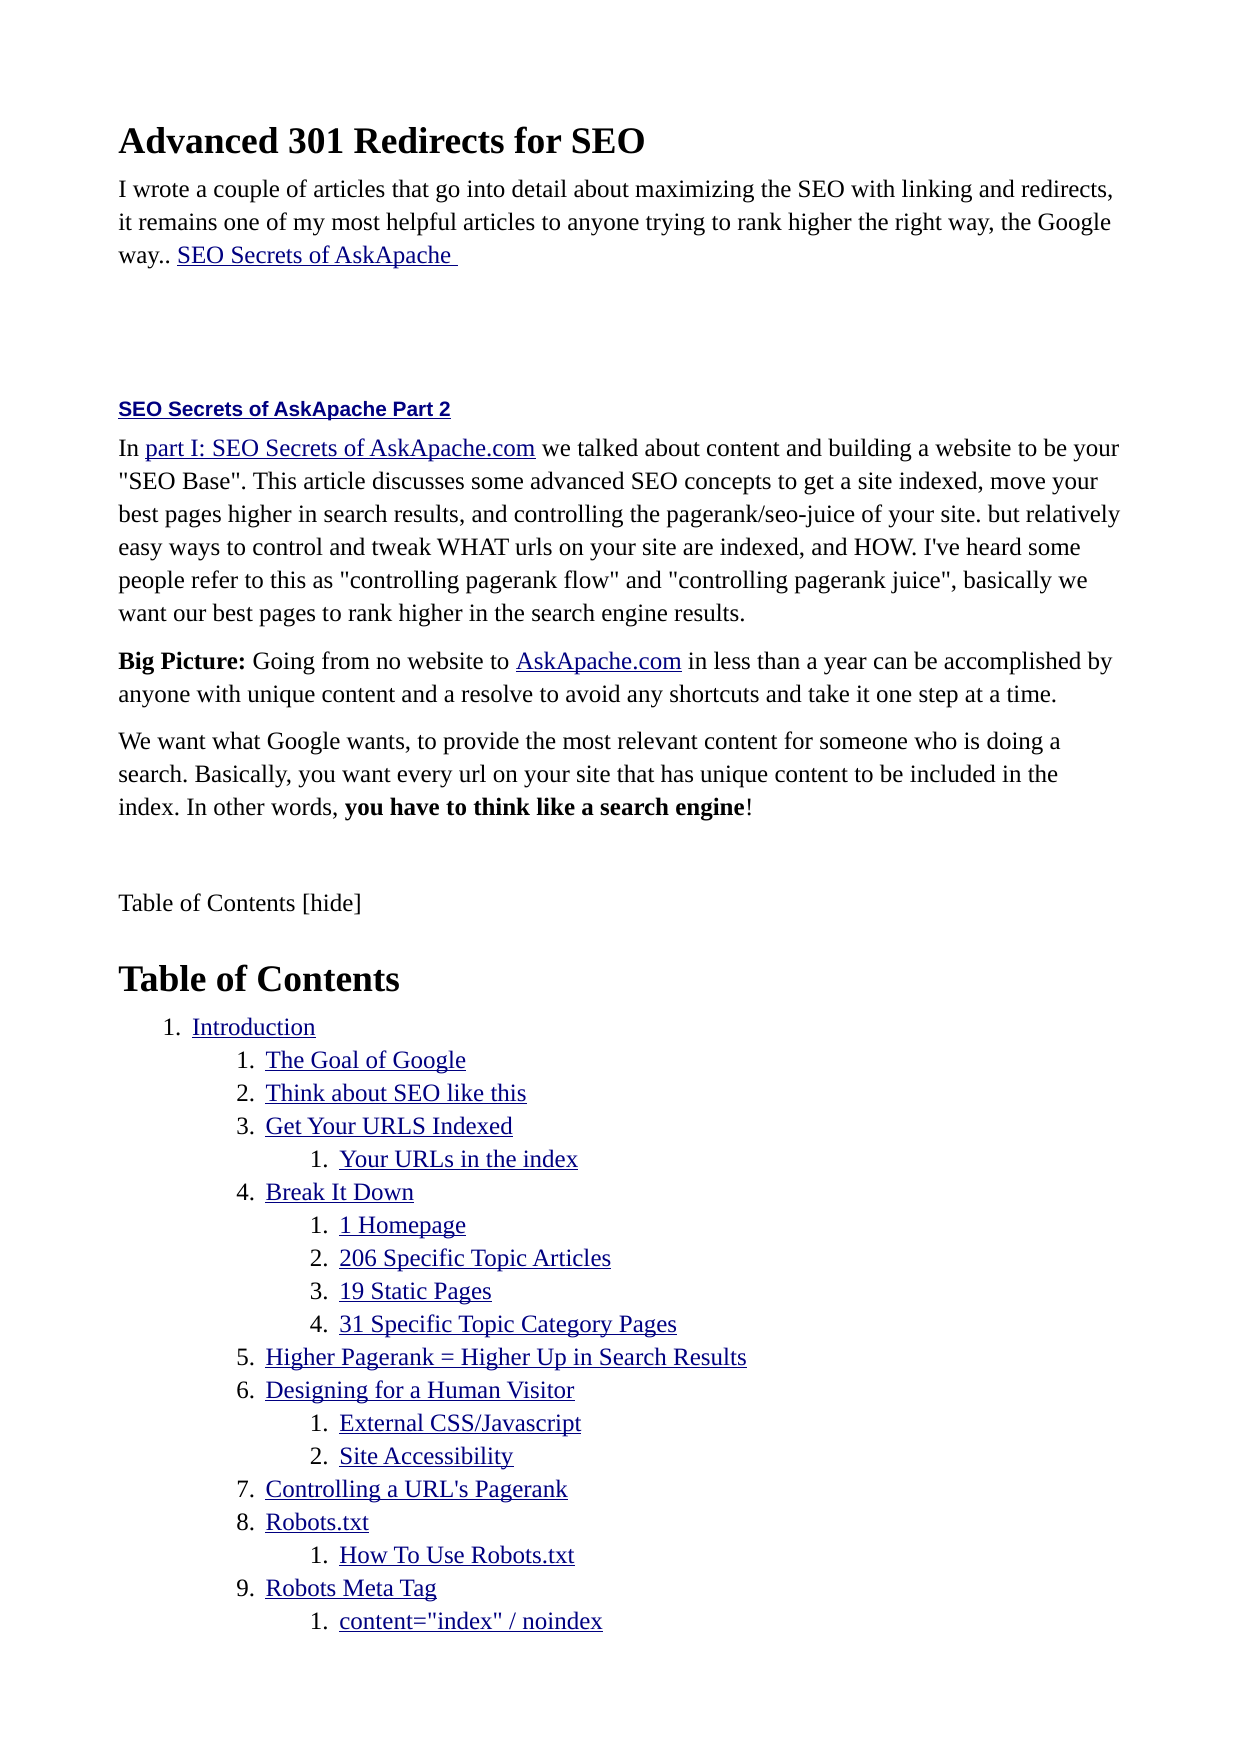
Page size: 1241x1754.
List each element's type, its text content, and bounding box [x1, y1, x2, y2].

list Robots Meta Tag [236, 1573, 1122, 1602]
list Site Accessibility [309, 1441, 1122, 1470]
list Your URLs in the index [309, 1144, 1122, 1172]
subtitle Advanced 301 Redirects for SEO [118, 118, 1122, 161]
list 19 Static Pages [309, 1276, 1122, 1304]
list Think about SEO like this [236, 1078, 1122, 1106]
list content="index" / noindex [309, 1606, 1122, 1635]
list 31 Specific Topic Category Pages [309, 1309, 1122, 1338]
list Controlling a URL's Pagerank [236, 1474, 1122, 1503]
list Designing for a Human Visitor [236, 1375, 1122, 1404]
list Robots.txt [236, 1507, 1122, 1536]
subtitle SEO Secrets of AskApache Part 2 [118, 397, 1122, 421]
list External CSS/Javascript [309, 1408, 1122, 1437]
list The Goal of Google [236, 1045, 1122, 1073]
list Break It Down [236, 1177, 1122, 1206]
list 206 Specific Topic Articles [309, 1243, 1122, 1272]
list How To Use Robots.txt [309, 1540, 1122, 1569]
list 1 Homepage [309, 1210, 1122, 1238]
text Big Picture: Going from no website to AskApache.com in less than a year can be accomplished by anyone with unique content and a resolve to avoid any shortcuts and take it one step at a time. [118, 646, 1122, 707]
text We want what Google wants, to provide the most relevant content for someone who is doing a search. Basically, you want every url on your site that has unique content to be included in the index. In other words, you have to think like a search engine! [118, 726, 1122, 821]
list Introduction [162, 1012, 1122, 1040]
list Get Your URLS Indexed [236, 1111, 1122, 1139]
subtitle Table of Contents [118, 956, 1122, 999]
text I wrote a couple of articles that go into detail about maximizing the SEO with linking and redirects, it remains one of my most helpful articles to anyone trying to rank higher the right way, the Google way.. SEO Secrets of AskApache [118, 174, 1122, 268]
text Table of Contents [hide] [118, 888, 1122, 916]
text In part I: SEO Secrets of AskApache.com we talked about content and building a website to be your "SEO Base". This article discusses some advanced SEO concepts to get a site indexed, move your best pages higher in search results, and controlling the pagerank/seo-juice of your site. but relatively easy ways to control and tweak WHAT urls on your site are indexed, and HOW. I've heard some people refer to this as "controlling pagerank flow" and "controlling pagerank juice", basically we want our best pages to rank higher in the search engine results. [118, 433, 1122, 627]
list Higher Pagerank = Higher Up in Search Results [236, 1342, 1122, 1371]
